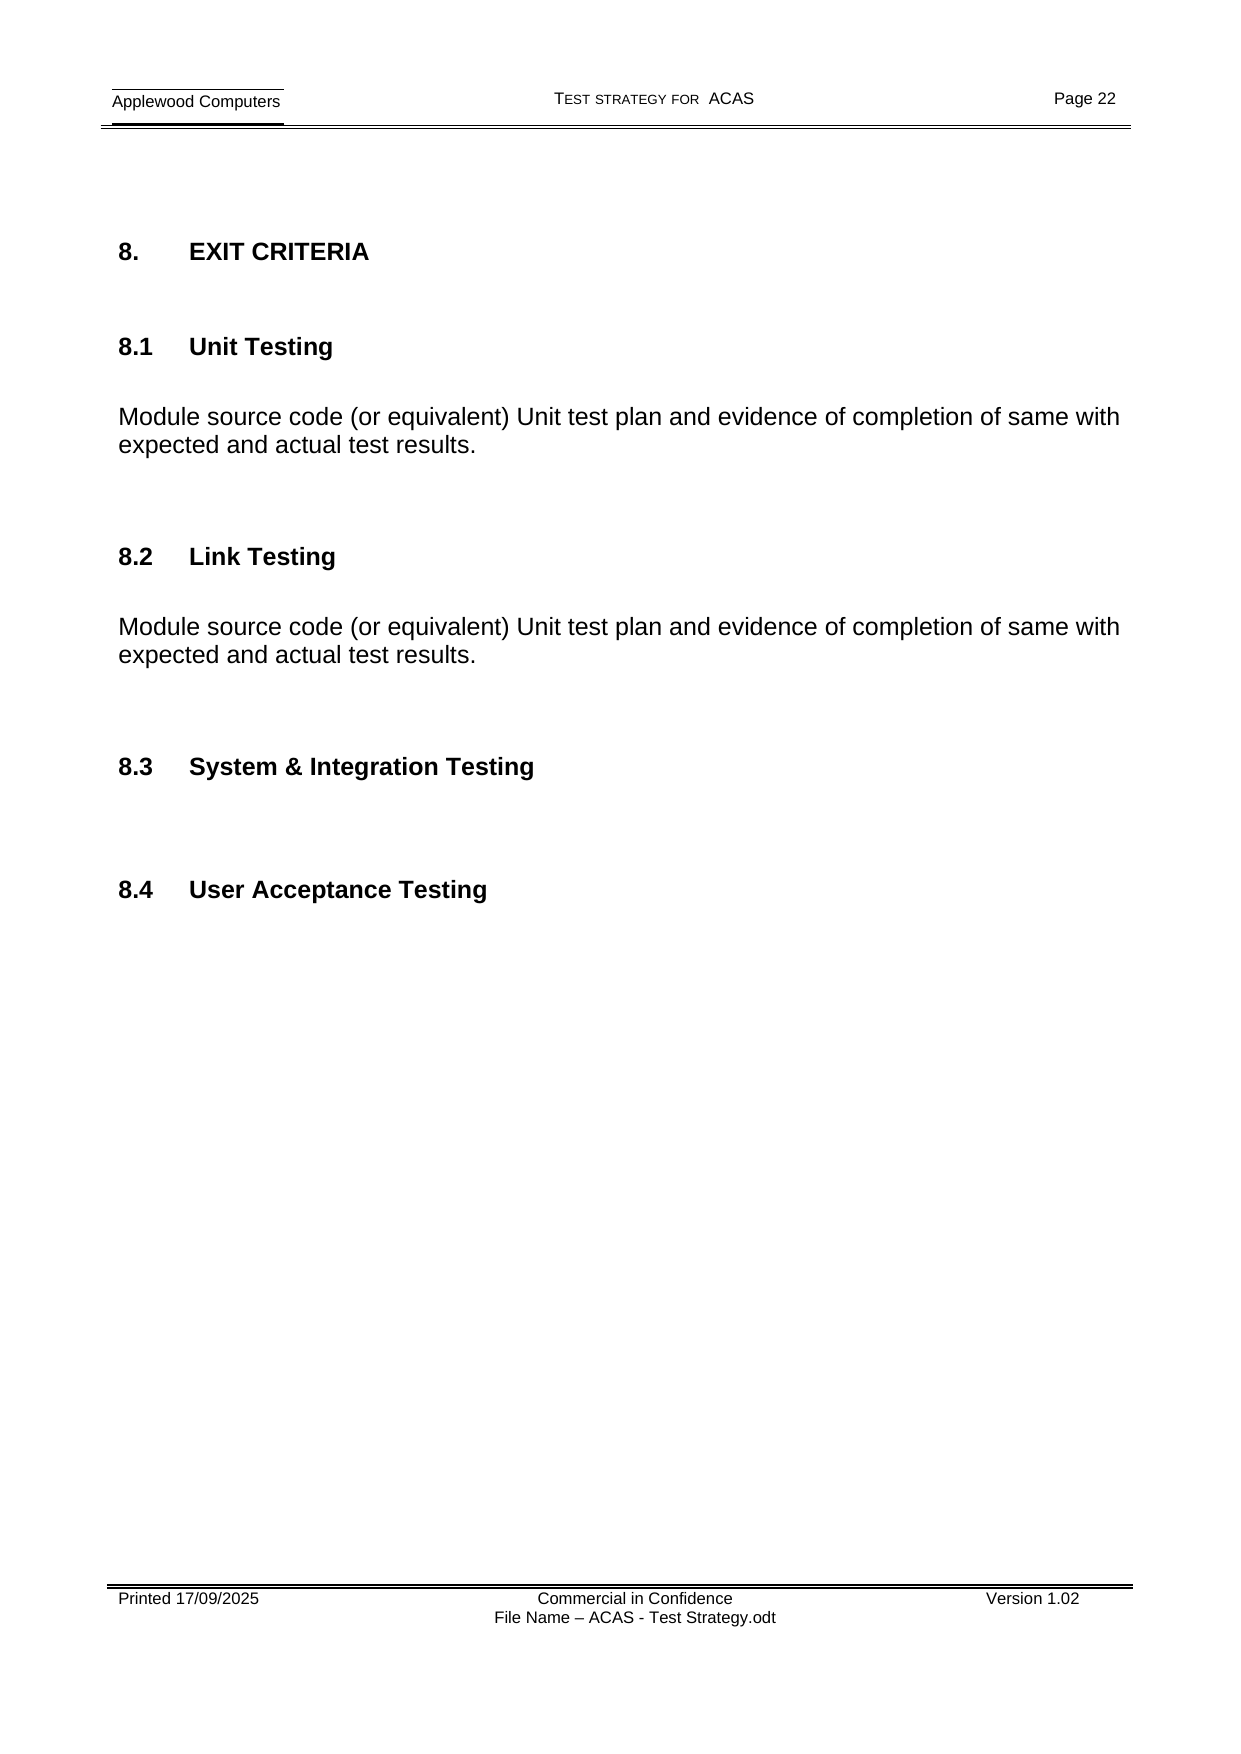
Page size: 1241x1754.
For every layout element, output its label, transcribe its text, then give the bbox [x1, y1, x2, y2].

subtitle 8.3 System & Integration Testing [118, 752, 1122, 781]
subtitle 8.4 User Acceptance Testing [118, 876, 1122, 904]
subtitle 8.2 Link Testing [118, 542, 1122, 571]
subtitle 8. Exit Criteria [118, 237, 1122, 266]
subtitle 8.1 Unit Testing [118, 332, 1122, 361]
text Module source code (or equivalent) Unit test plan and evidence of completion of same with expected and actual test results. [118, 402, 1122, 459]
text Module source code (or equivalent) Unit test plan and evidence of completion of same with expected and actual test results. [118, 612, 1122, 669]
